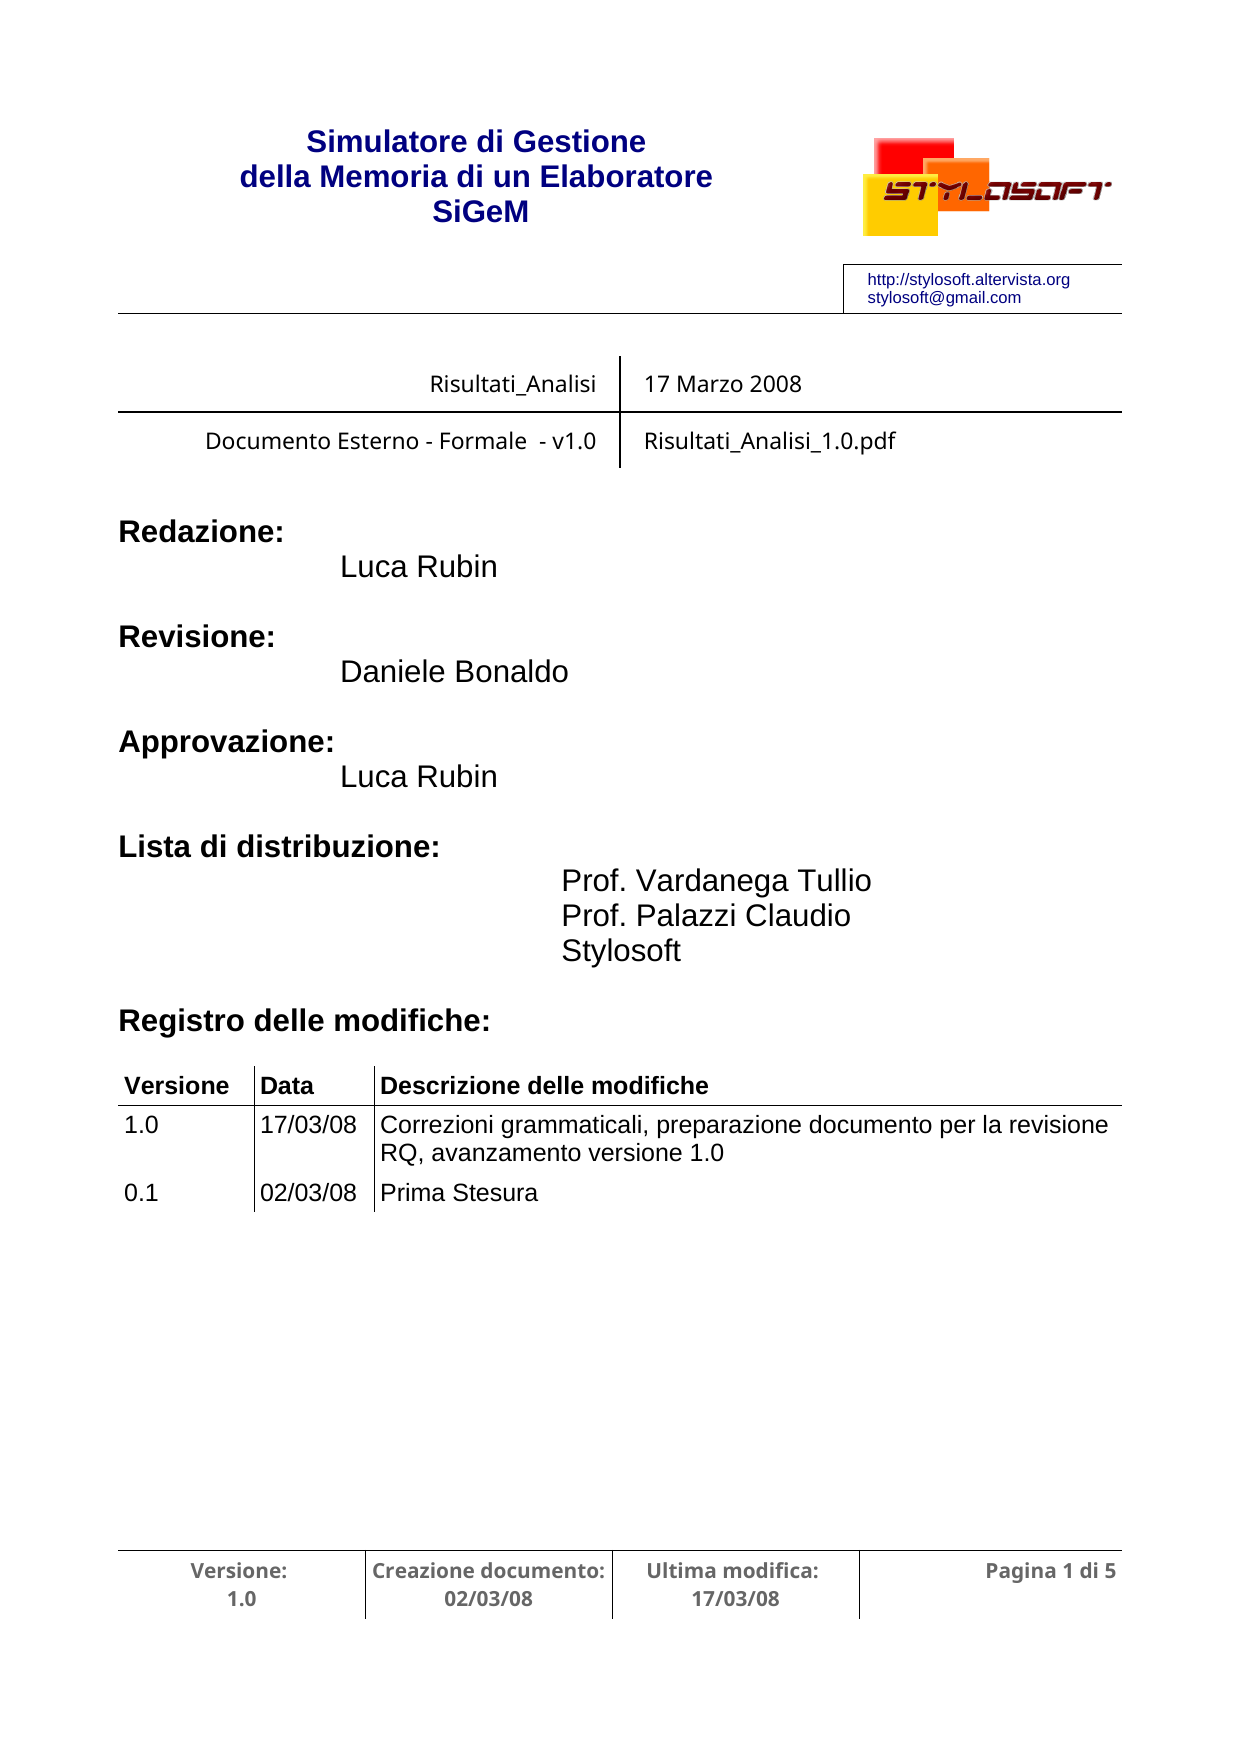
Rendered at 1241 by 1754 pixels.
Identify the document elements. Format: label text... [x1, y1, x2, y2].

text Revisione: [118, 619, 1122, 654]
table_cell Correzioni grammaticali, preparazione documento per la revisione RQ, avanzamento versione 1.0 [375, 1106, 1122, 1173]
table_cell Risultati_Analisi_1.0.pdf [621, 413, 1122, 468]
table_cell Documento Esterno - Formale - v1.0 [118, 413, 619, 468]
table_header Risultati_Analisi [118, 356, 619, 411]
text Registro delle modifiche: [118, 1003, 1122, 1038]
table_header 17 Marzo 2008 [621, 356, 1122, 411]
text Luca Rubin [118, 549, 1122, 584]
text Prof. Palazzi Claudio [118, 898, 1122, 933]
table_header Versione [118, 1066, 254, 1105]
table_cell 1.0 [118, 1106, 254, 1173]
text Luca Rubin [118, 759, 1122, 794]
text Daniele Bonaldo [118, 654, 1122, 689]
picture [848, 123, 1117, 247]
text Lista di distribuzione: [118, 829, 1122, 863]
table_header Data [255, 1066, 374, 1105]
table_cell 0.1 [118, 1173, 254, 1212]
table_header Descrizione delle modifiche [375, 1066, 1122, 1105]
text Prof. Vardanega Tullio [118, 863, 1122, 898]
table_cell 02/03/08 [255, 1173, 374, 1212]
table_cell Prima Stesura [375, 1173, 1122, 1212]
text Stylosoft [118, 933, 1122, 968]
text Redazione: [118, 514, 1122, 549]
table_cell 17/03/08 [255, 1106, 374, 1173]
text Approvazione: [118, 724, 1122, 759]
